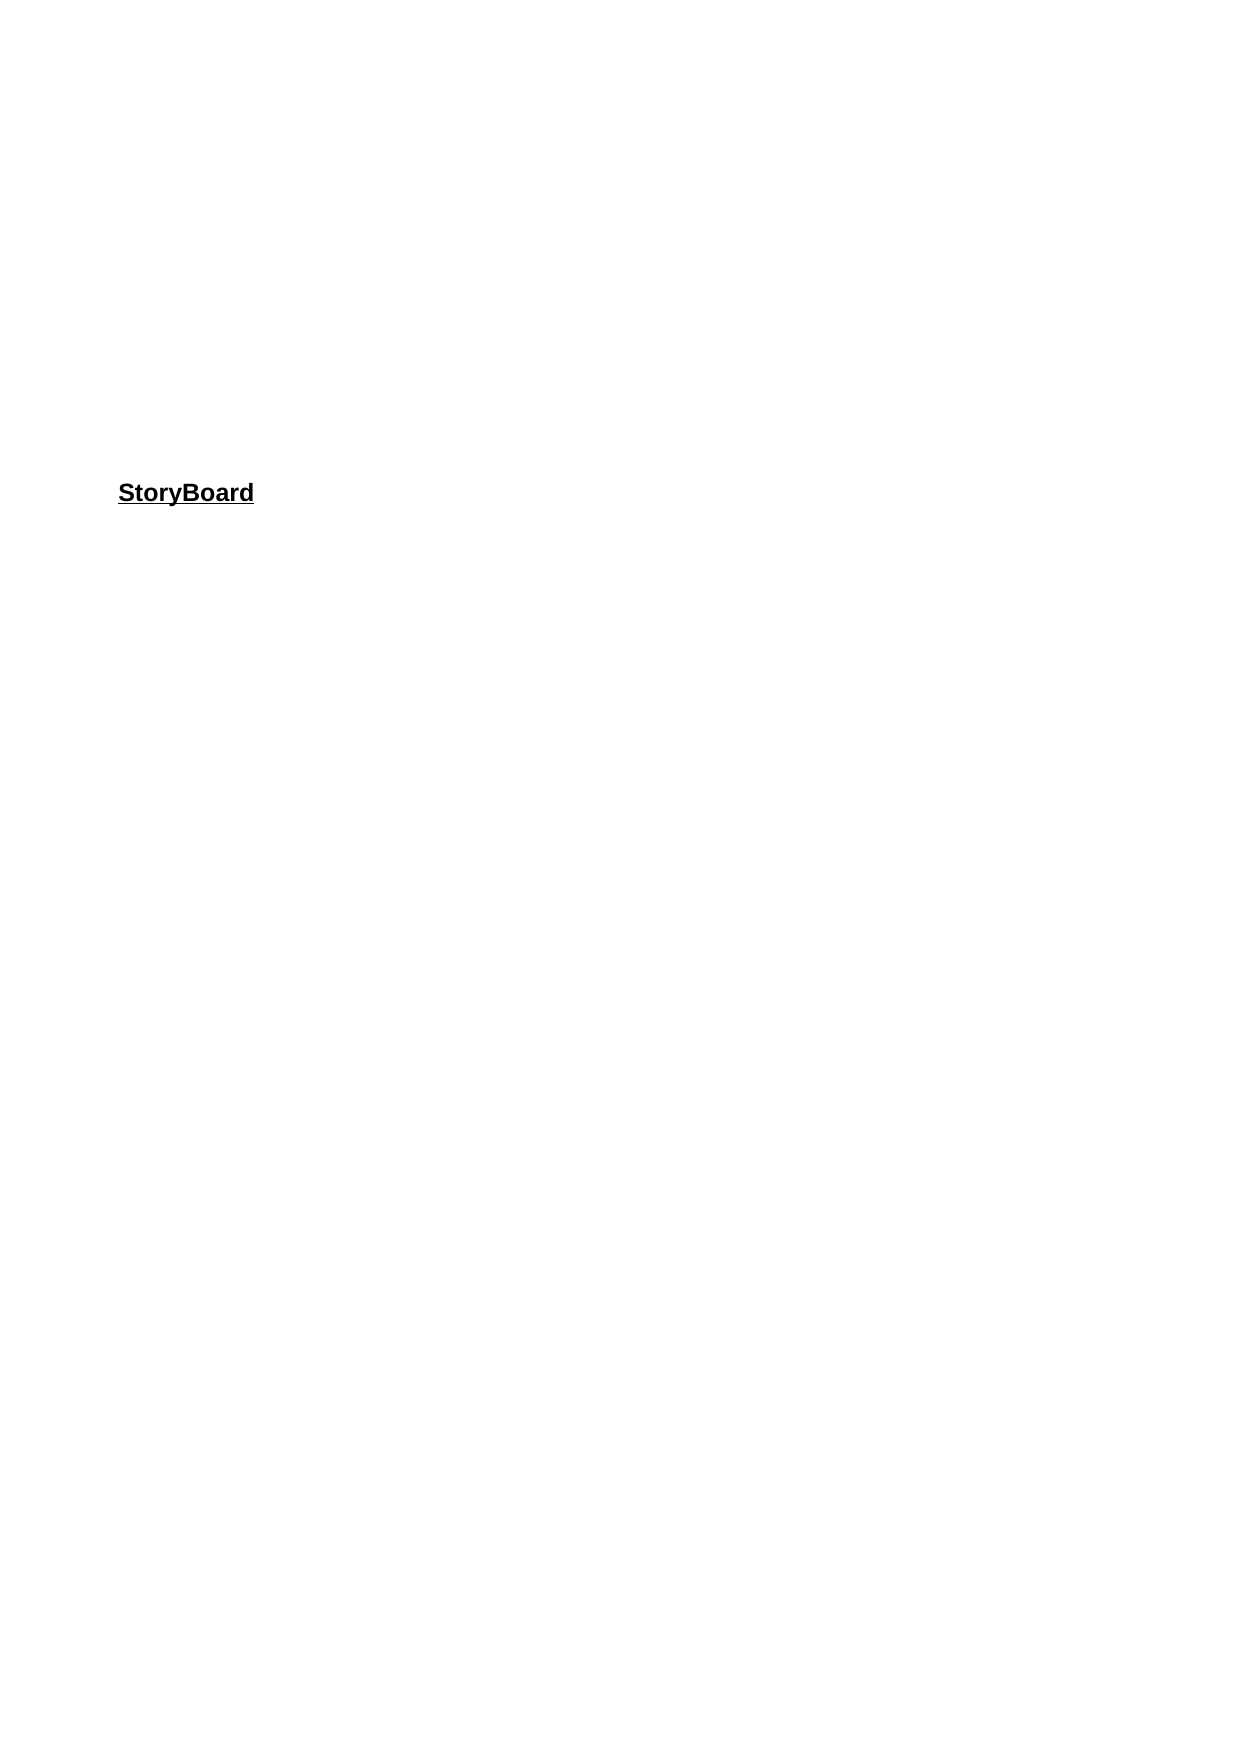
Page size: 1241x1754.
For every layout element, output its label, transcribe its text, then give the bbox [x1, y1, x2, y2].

text StoryBoard [118, 477, 1122, 506]
